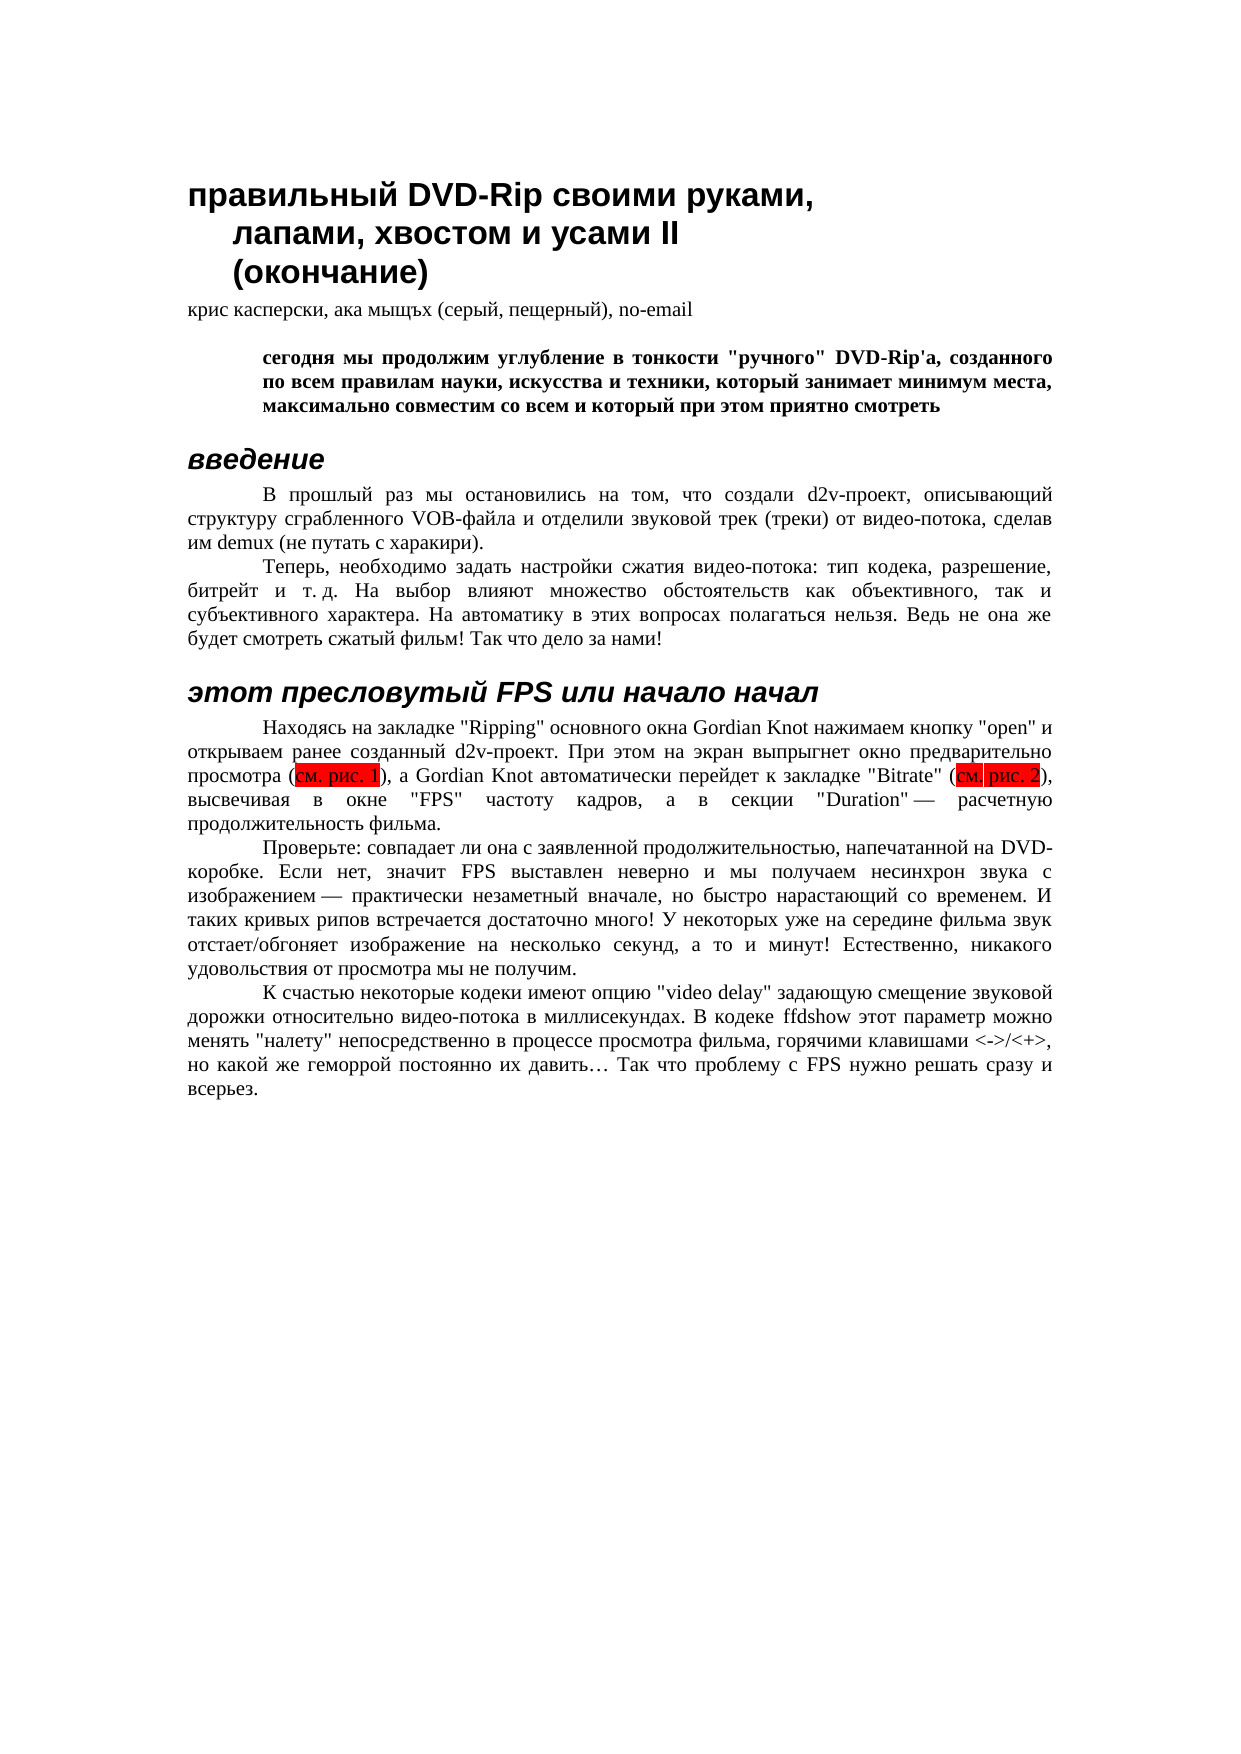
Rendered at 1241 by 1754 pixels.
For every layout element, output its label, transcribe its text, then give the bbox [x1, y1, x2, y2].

text крис касперски, ака мыщъх (серый, пещерный), no-email [187, 297, 1053, 321]
text Проверьте: совпадает ли она с заявленной продолжительностью, напечатанной на DVD-коробке. Если нет, значит FPS выставлен неверно и мы получаем несинхрон звука с изображением — практически незаметный вначале, но быстро нарастающий со временем. И таких кривых рипов встречается достаточно много! У некоторых уже на середине фильма звук отстает/обгоняет изображение на несколько секунд, а то и минут! Естественно, никакого удовольствия от просмотра мы не получим. [187, 835, 1053, 979]
subtitle этот пресловутый FPS или начало начал [187, 675, 1053, 709]
text сегодня мы продолжим углубление в тонкости "ручного" DVD-Rip'а, созданного по всем правилам науки, искусства и техники, который занимает минимум места, максимально совместим со всем и который при этом приятно смотреть [262, 345, 1053, 417]
text К счастью некоторые кодеки имеют опцию "video delay" задающую смещение звуковой дорожки относительно видео-потока в миллисекундах. В кодеке ffdshow этот параметр можно менять "налету" непосредственно в процессе просмотра фильма, горячими клавишами <->/<+>, но какой же геморрой постоянно их давить… Так что проблему с FPS нужно решать сразу и всерьез. [187, 979, 1053, 1100]
text Находясь на закладке "Ripping" основного окна Gordian Knot нажимаем кнопку "open" и открываем ранее созданный d2v-проект. При этом на экран выпрыгнет окно предварительно просмотра (см. рис. 1), а Gordian Knot автоматически перейдет к закладке "Bitrate" (см. рис. 2), высвечивая в окне "FPS" частоту кадров, а в секции "Duration" — расчетную продолжительность фильма. [187, 715, 1053, 835]
subtitle введение [187, 442, 1053, 475]
text Теперь, необходимо задать настройки сжатия видео-потока: тип кодека, разрешение, битрейт и т. д. На выбор влияют множество обстоятельств как объективного, так и субъективного характера. На автоматику в этих вопросах полагаться нельзя. Ведь не она же будет смотреть сжатый фильм! Так что дело за нами! [187, 554, 1053, 650]
text В прошлый раз мы остановились на том, что создали d2v-проект, описывающий структуру сграбленного VOB-файла и отделили звуковой трек (треки) от видео-потока, сделав им demux (не путать с харакири). [187, 482, 1053, 554]
subtitle правильный DVD-Rip своими руками, лапами, хвостом и усами II (окончание) [187, 175, 1053, 290]
